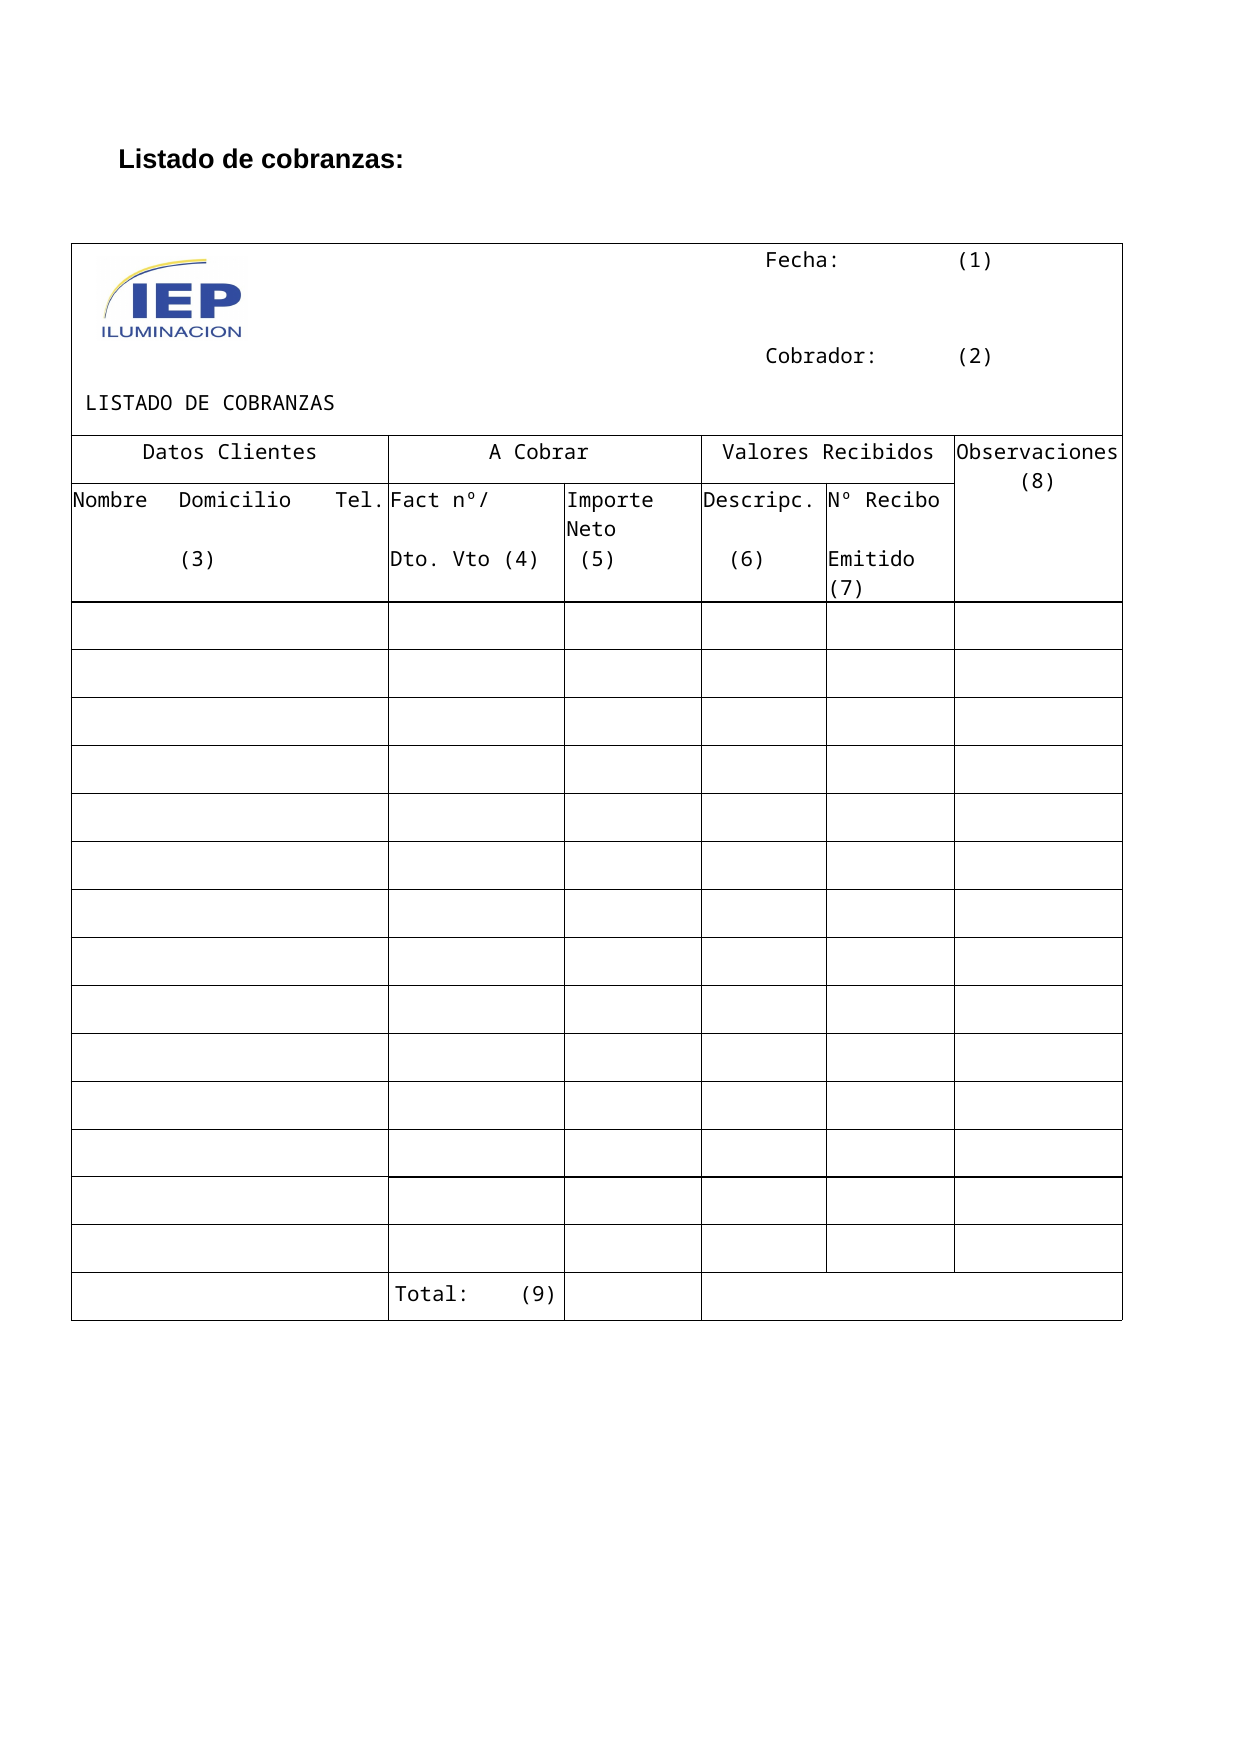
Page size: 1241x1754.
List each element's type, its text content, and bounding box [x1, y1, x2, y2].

table_cell [151, 1177, 177, 1224]
table_cell [827, 650, 954, 697]
table_cell [827, 794, 954, 841]
table_cell [827, 842, 954, 889]
table_cell [1038, 986, 1122, 1033]
table_cell [334, 1082, 388, 1128]
table_cell Dto. Vto (4) [389, 542, 564, 601]
table_cell Tel. [334, 484, 388, 542]
table_cell [955, 986, 1038, 1033]
table_cell [151, 1273, 177, 1320]
table_cell Observaciones (8) [955, 436, 1122, 601]
table_cell [827, 1130, 954, 1176]
table_cell [72, 1082, 151, 1128]
table_cell [389, 650, 564, 697]
table_cell [72, 542, 151, 601]
table_cell [702, 746, 826, 793]
table_cell [764, 291, 954, 339]
table_cell [334, 794, 388, 841]
table_cell [565, 1273, 701, 1320]
table_cell [151, 698, 177, 745]
table_cell [565, 938, 701, 985]
table_cell [702, 1225, 826, 1272]
table_cell [389, 890, 564, 937]
table_cell [389, 1034, 564, 1081]
table_cell [827, 1225, 954, 1272]
table_cell [1038, 387, 1122, 435]
table_cell [565, 650, 701, 697]
table_cell Datos Clientes [72, 436, 388, 483]
table_cell [72, 603, 151, 649]
table_cell [702, 650, 826, 697]
table_cell [72, 794, 151, 841]
table_cell [151, 1225, 177, 1272]
table_cell [827, 986, 954, 1033]
table_cell [307, 890, 333, 937]
table_cell [1038, 650, 1122, 697]
table_cell [334, 746, 388, 793]
table_cell [827, 698, 954, 745]
table_cell [955, 387, 1038, 435]
table_cell [334, 542, 388, 601]
table_cell [955, 698, 1038, 745]
table_cell [72, 650, 151, 697]
table_cell [307, 484, 333, 542]
table_header (1) [955, 244, 1038, 291]
table_cell [565, 1034, 701, 1081]
table_header [1038, 244, 1122, 291]
table_cell [702, 1034, 826, 1081]
table_cell [826, 1273, 954, 1320]
table_cell [177, 890, 307, 937]
table_cell [72, 1130, 151, 1176]
table_cell [307, 1130, 333, 1176]
table_cell Fact nº/ [389, 484, 564, 542]
table_cell [177, 1082, 307, 1128]
table_cell Descripc. [702, 484, 826, 542]
table_cell [1038, 1130, 1122, 1176]
table_cell [1038, 1225, 1122, 1272]
table_cell [389, 986, 564, 1033]
table_cell [565, 698, 701, 745]
table_cell [955, 842, 1038, 889]
table_cell [151, 1082, 177, 1128]
table_cell [955, 794, 1038, 841]
table_cell [827, 890, 954, 937]
table_cell [334, 1130, 388, 1176]
table_cell [389, 603, 564, 649]
table_cell [565, 1130, 701, 1176]
table_cell [177, 938, 307, 985]
table_cell [1038, 1273, 1122, 1320]
table_cell [151, 842, 177, 889]
table_cell [702, 890, 826, 937]
table_cell [307, 1034, 333, 1081]
table_cell [72, 698, 151, 745]
table_cell [177, 1225, 307, 1272]
table_cell [827, 603, 954, 649]
table_cell [389, 746, 564, 793]
table_cell [1038, 842, 1122, 889]
table_cell [955, 291, 1038, 339]
table_cell [702, 1178, 826, 1224]
table_cell [151, 746, 177, 793]
table_cell [389, 842, 564, 889]
table_cell [307, 1225, 333, 1272]
table_cell [307, 746, 333, 793]
table_cell [702, 1130, 826, 1176]
table_cell [1038, 1178, 1122, 1224]
table_cell [827, 938, 954, 985]
table_cell [389, 1130, 564, 1176]
table_cell [1038, 746, 1122, 793]
table_cell [307, 986, 333, 1033]
table_cell [151, 603, 177, 649]
table_cell [334, 1273, 388, 1320]
table_cell [1038, 698, 1122, 745]
table_cell [177, 842, 307, 889]
table_cell [389, 1178, 564, 1224]
table_cell [177, 1273, 307, 1320]
table_cell [565, 1082, 701, 1128]
table_cell [565, 746, 701, 793]
table_cell [334, 890, 388, 937]
table_cell [307, 603, 333, 649]
table_cell [151, 1034, 177, 1081]
table_header Fecha: [764, 244, 954, 291]
table_cell [565, 842, 701, 889]
table_cell [1038, 603, 1122, 649]
table_cell [334, 603, 388, 649]
table_cell [1038, 1034, 1122, 1081]
table_cell (5) [565, 542, 701, 601]
table_cell [151, 938, 177, 985]
table_cell [334, 1177, 388, 1224]
table_cell [389, 938, 564, 985]
table_cell [334, 698, 388, 745]
table_cell [1038, 291, 1122, 339]
table_cell Emitido (7) [827, 542, 954, 601]
table_cell A Cobrar [389, 436, 701, 483]
table_cell [389, 794, 564, 841]
table_cell Nº Recibo [827, 484, 954, 542]
table_cell [565, 986, 701, 1033]
table_cell [307, 1273, 333, 1320]
table_cell [565, 603, 701, 649]
table_cell [151, 986, 177, 1033]
table_cell [307, 842, 333, 889]
table_cell [307, 542, 333, 601]
table_cell [955, 1082, 1038, 1128]
table_cell [702, 794, 826, 841]
table_cell [307, 650, 333, 697]
table_cell Domicilio [177, 484, 307, 542]
table_cell [955, 603, 1038, 649]
table_cell [764, 387, 954, 435]
table_cell [1038, 1082, 1122, 1128]
table_cell [827, 1178, 954, 1224]
table_cell [1038, 890, 1122, 937]
table_cell Cobrador: [764, 339, 954, 387]
table_cell [334, 1225, 388, 1272]
table_cell [72, 986, 151, 1033]
table_cell [151, 484, 177, 542]
table_cell [307, 1177, 333, 1224]
table_cell [334, 842, 388, 889]
table_cell [177, 746, 307, 793]
table_cell [72, 1273, 151, 1320]
table_cell (3) [177, 542, 307, 601]
table_cell [334, 986, 388, 1033]
table_cell [565, 794, 701, 841]
table_cell Total: (9) [389, 1273, 564, 1320]
table_cell Nombre [72, 484, 151, 542]
table_cell (6) [702, 542, 826, 601]
table_cell [151, 1130, 177, 1176]
table_cell [177, 1034, 307, 1081]
picture [96, 256, 248, 341]
table_header LISTADO DE COBRANZAS [72, 244, 764, 435]
table_cell [151, 542, 177, 601]
subtitle Listado de cobranzas: [118, 143, 1122, 174]
table_cell [565, 1225, 701, 1272]
table_cell [72, 938, 151, 985]
table_cell [702, 1273, 826, 1320]
table_cell [72, 890, 151, 937]
table_cell [955, 890, 1038, 937]
table_cell [1038, 339, 1122, 387]
table_cell [1038, 794, 1122, 841]
table_cell [702, 698, 826, 745]
table_cell [702, 603, 826, 649]
table_cell [955, 1273, 1038, 1320]
table_cell Valores Recibidos [702, 436, 954, 483]
table_cell [389, 698, 564, 745]
table_cell [307, 794, 333, 841]
table_cell [177, 1177, 307, 1224]
table_cell [955, 1130, 1038, 1176]
table_cell [955, 1034, 1038, 1081]
table_cell [389, 1225, 564, 1272]
table_cell [307, 1082, 333, 1128]
table_cell Importe Neto [565, 484, 701, 542]
table_cell [827, 1082, 954, 1128]
table_cell [702, 842, 826, 889]
table_cell [72, 1225, 151, 1272]
table_cell [827, 746, 954, 793]
table_cell [565, 890, 701, 937]
table_cell [334, 650, 388, 697]
table_cell [307, 938, 333, 985]
table_cell [151, 650, 177, 697]
table_cell [955, 1225, 1038, 1272]
table_cell [955, 938, 1038, 985]
table_cell [702, 1082, 826, 1128]
table_cell [72, 1034, 151, 1081]
table_cell [177, 794, 307, 841]
table_cell [389, 1082, 564, 1128]
table_cell [955, 746, 1038, 793]
table_cell [72, 1177, 151, 1224]
table_cell [565, 1178, 701, 1224]
table_cell [177, 603, 307, 649]
table_cell [151, 890, 177, 937]
table_cell [827, 1034, 954, 1081]
table_cell [177, 1130, 307, 1176]
table_cell [307, 698, 333, 745]
table_cell [702, 938, 826, 985]
table_cell [177, 650, 307, 697]
table_cell [334, 938, 388, 985]
table_cell [151, 794, 177, 841]
table_cell [334, 1034, 388, 1081]
table_cell [72, 842, 151, 889]
table_cell [177, 986, 307, 1033]
table_cell [1038, 938, 1122, 985]
table_cell (2) [955, 339, 1038, 387]
table_cell [702, 986, 826, 1033]
table_cell [177, 698, 307, 745]
table_cell [72, 746, 151, 793]
table_cell [955, 1178, 1038, 1224]
table_cell [955, 650, 1038, 697]
